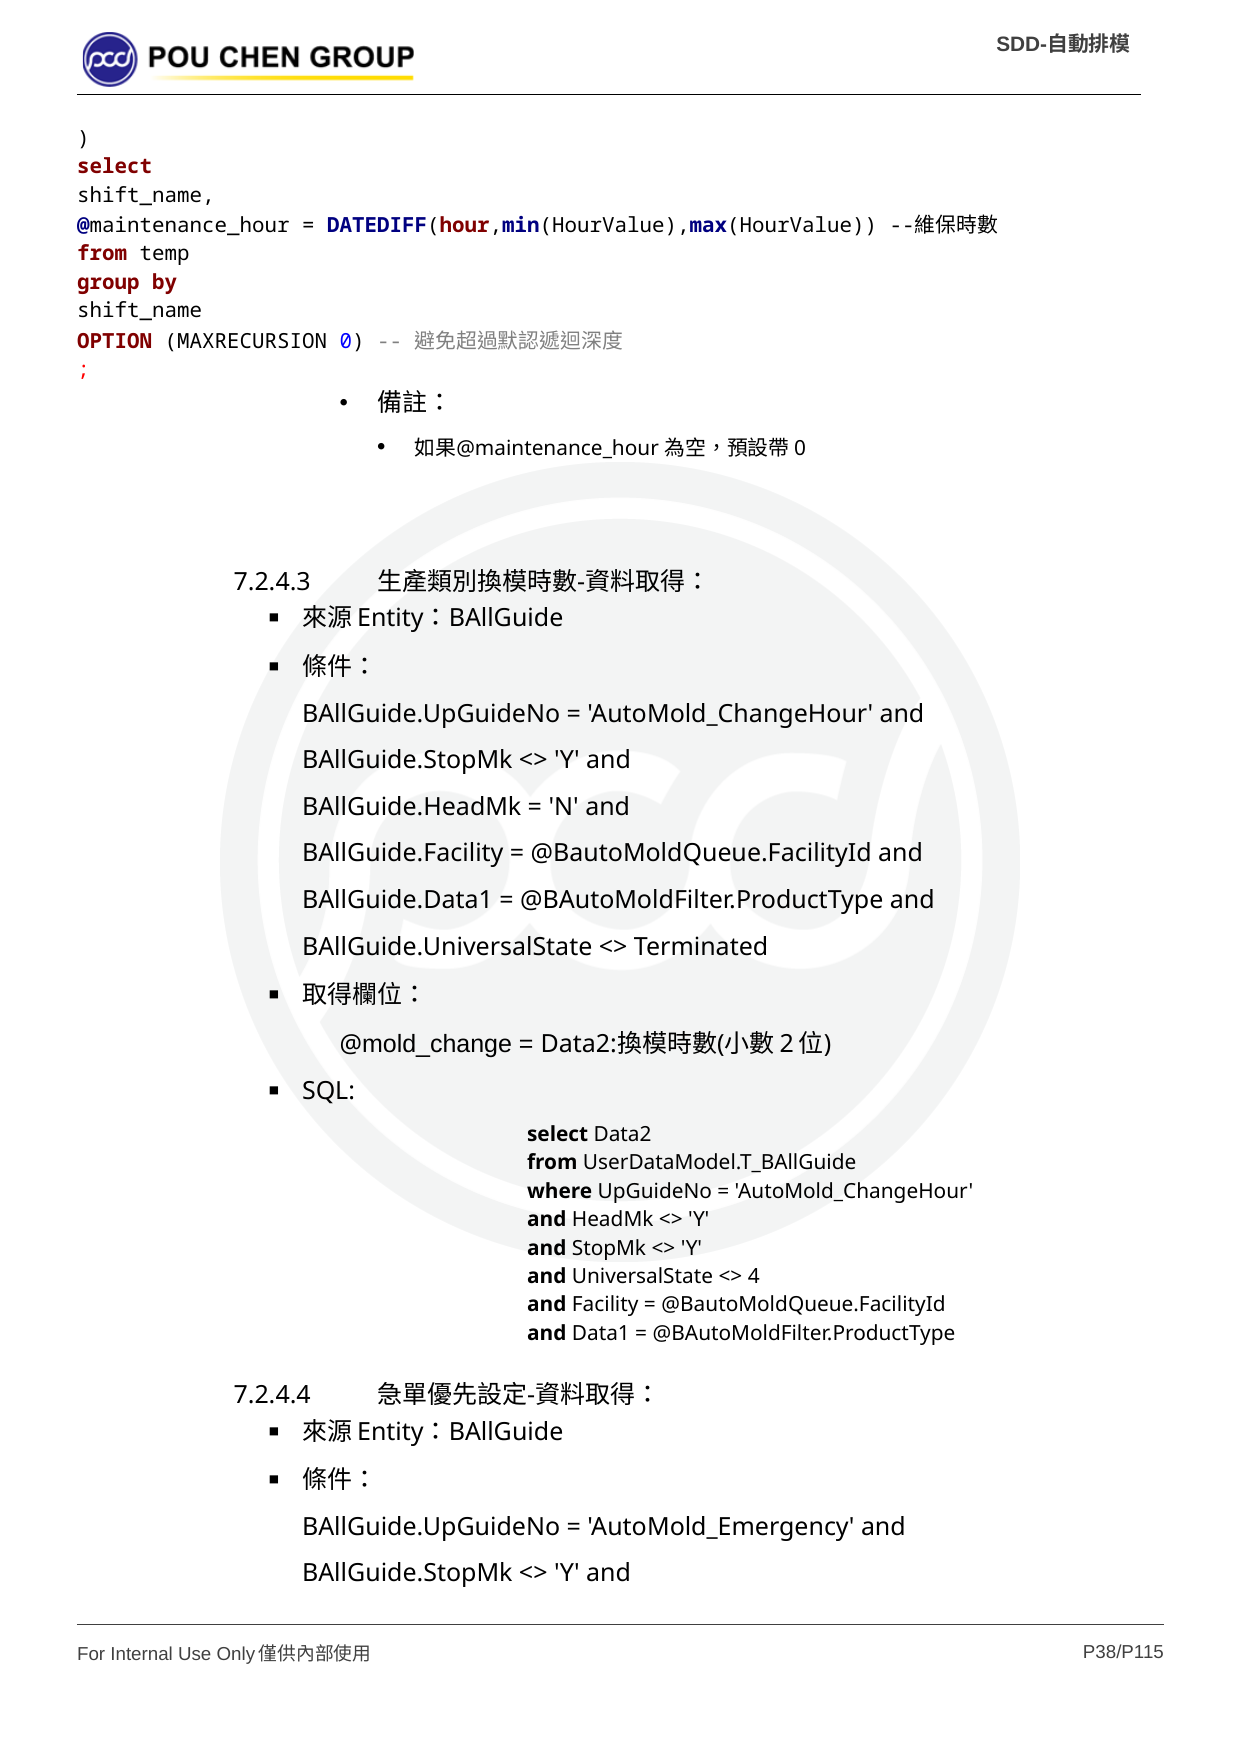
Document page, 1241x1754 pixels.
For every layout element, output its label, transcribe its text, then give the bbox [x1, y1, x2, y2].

text and StopMk <> 'Y' [77, 1233, 1163, 1261]
text select [77, 151, 1163, 180]
list BAllGuide.StopMk <> 'Y' and [264, 742, 1163, 776]
text shift_name [77, 295, 1163, 324]
list 條件： [264, 1460, 1163, 1496]
text and UniversalState <> 4 [77, 1261, 1163, 1289]
list 備註： [339, 383, 1163, 419]
text select Data2 [77, 1119, 1163, 1147]
subtitle 急單優先設定-資料取得： [227, 1375, 1163, 1411]
list 條件： [264, 647, 1163, 683]
list BAllGuide.UniversalState <> Terminated [264, 928, 1163, 962]
list SQL: [264, 1072, 1163, 1106]
list BAllGuide.StopMk <> 'Y' and [264, 1555, 1163, 1589]
text and HeadMk <> 'Y' [77, 1204, 1163, 1233]
list BAllGuide.Facility = @BautoMoldQueue.FacilityId and [264, 835, 1163, 869]
text and Data1 = @BAutoMoldFilter.ProductType [77, 1318, 1163, 1346]
picture [82, 32, 414, 87]
list BAllGuide.Data1 = @BAutoMoldFilter.ProductType and [264, 882, 1163, 916]
list BAllGuide.UpGuideNo = 'AutoMold_ChangeHour' and [264, 695, 1163, 729]
text @maintenance_hour = DATEDIFF(hour,min(HourValue),max(HourValue)) --維保時數 [77, 208, 1163, 238]
text ) [77, 123, 1163, 151]
list 來源Entity：BAllGuide [264, 1411, 1163, 1447]
list 取得欄位： [264, 975, 1163, 1011]
list BAllGuide.HeadMk = 'N' and [264, 788, 1163, 823]
list BAllGuide.UpGuideNo = 'AutoMold_Emergency' and [264, 1508, 1163, 1543]
text from temp [77, 238, 1163, 267]
text where UpGuideNo = 'AutoMold_ChangeHour' [77, 1176, 1163, 1204]
subtitle 生產類別換模時數-資料取得： [227, 562, 1163, 598]
text and Facility = @BautoMoldQueue.FacilityId [77, 1289, 1163, 1318]
list 如果@maintenance_hour 為空，預設帶 0 [377, 431, 1163, 462]
list @mold_change = Data2:換模時數(小數2位) [302, 1023, 1163, 1060]
list 來源Entity：BAllGuide [264, 598, 1163, 634]
text group by [77, 267, 1163, 295]
text OPTION (MAXRECURSION 0) -- 避免超過默認遞迴深度 [77, 324, 1163, 354]
text from UserDataModel.T_BAllGuide [77, 1147, 1163, 1176]
text shift_name, [77, 180, 1163, 208]
text ; [77, 354, 1163, 383]
picture [220, 462, 1021, 1119]
